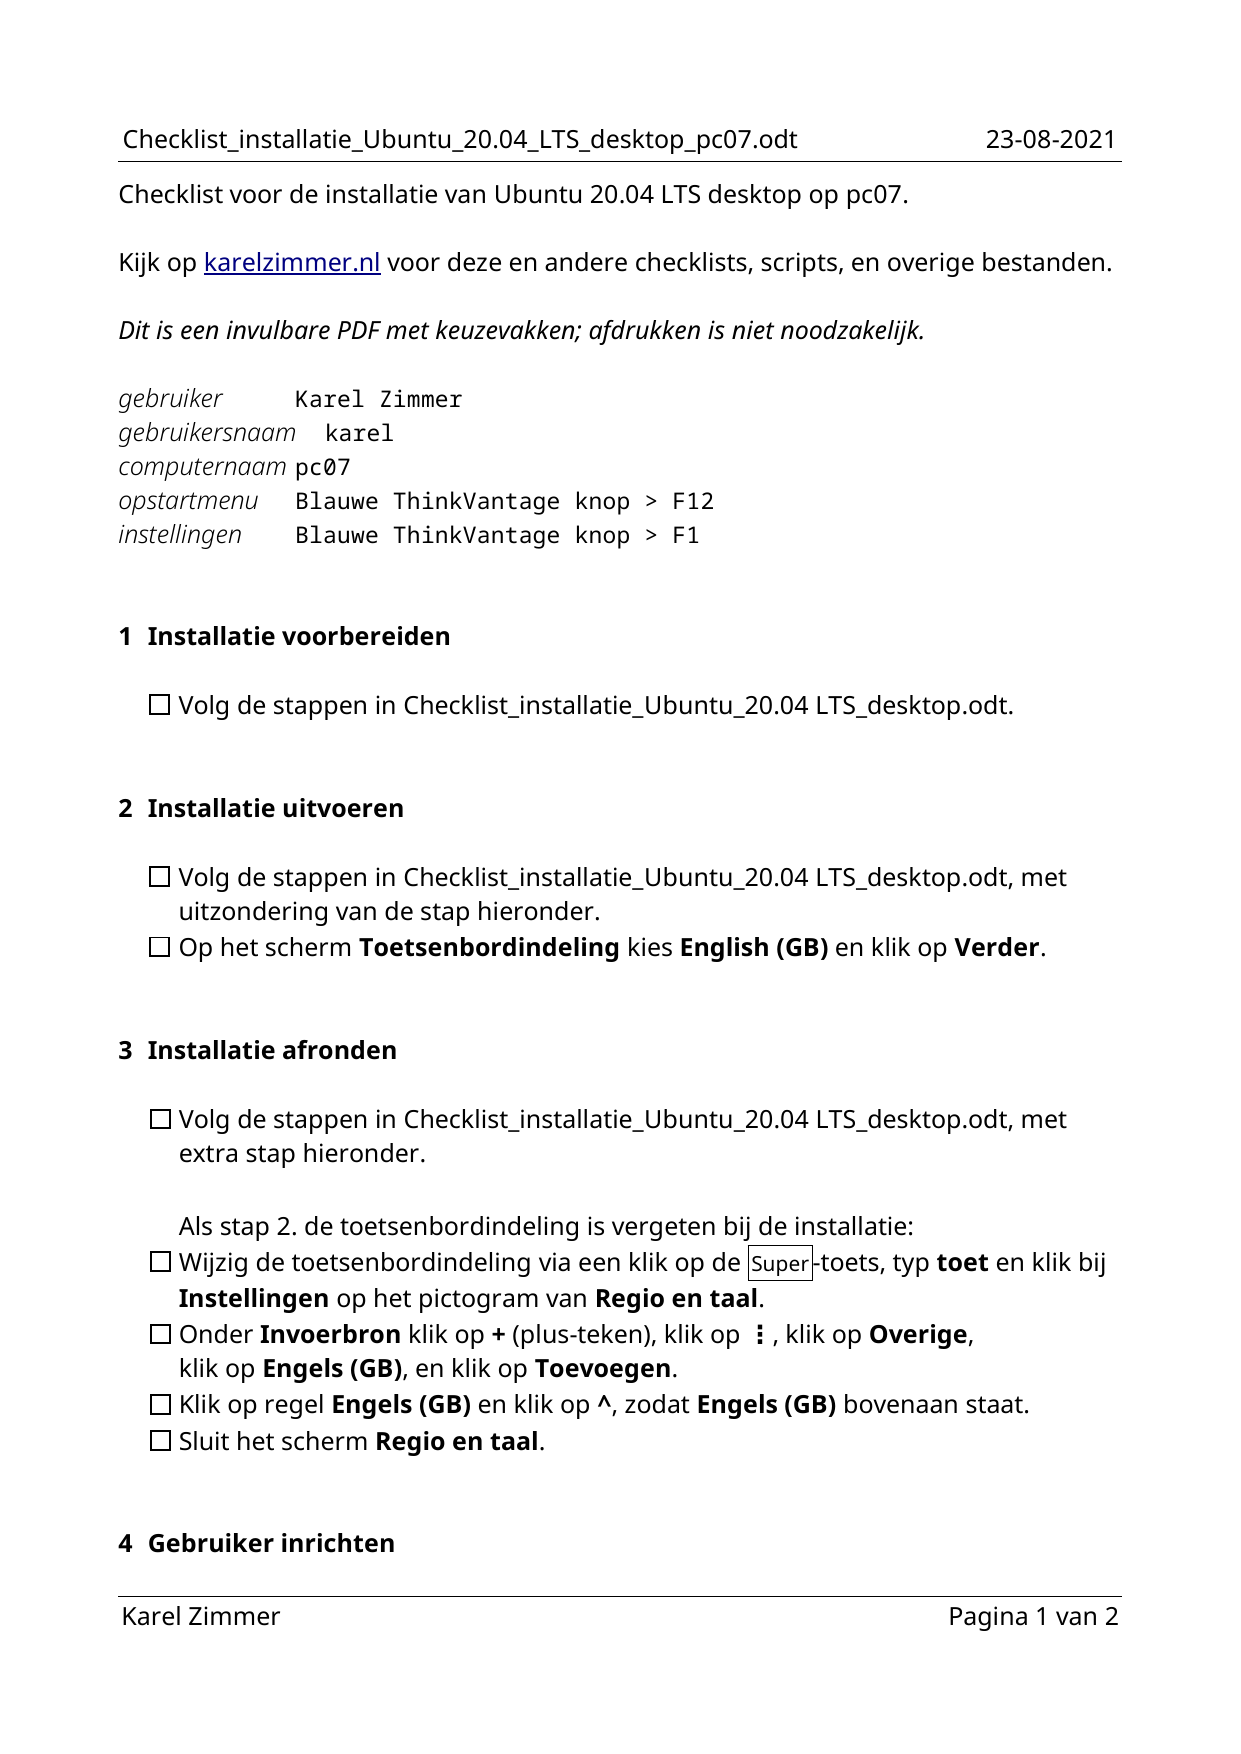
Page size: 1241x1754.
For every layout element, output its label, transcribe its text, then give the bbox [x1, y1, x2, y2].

text gebruikersnaam karel [118, 415, 1122, 449]
text Kijk op karelzimmer.nl voor deze en andere checklists, scripts, en overige bestanden. [118, 245, 1122, 279]
list Installatie uitvoeren [118, 791, 1122, 824]
table_cell Klik op regel Engels (GB) en klik op ^, zodat Engels (GB) bovenaan staat. [177, 1386, 1120, 1422]
table_header [141, 686, 177, 723]
text computernaam pc07 [118, 449, 1122, 483]
text instellingen Blauwe ThinkVantage knop > F1 [118, 517, 1122, 551]
table_header [142, 1101, 177, 1171]
list Gebruiker inrichten [118, 1526, 1122, 1560]
list Installatie voorbereiden [118, 618, 1122, 652]
table_cell Wijzig de toetsenbordindeling via een klik op de Super-toets, typ toet en klik bij Instellingen op het pictogram van Regio en taal. [177, 1244, 1120, 1316]
table_cell [142, 1207, 177, 1243]
table_cell [141, 929, 177, 965]
text gebruiker Karel Zimmer [118, 381, 1122, 415]
table_header Volg de stappen in Checklist_installatie_Ubuntu_20.04 LTS_desktop.odt. [177, 686, 1120, 723]
text opstartmenu Blauwe ThinkVantage knop > F12 [118, 483, 1122, 517]
table_cell [142, 1386, 177, 1422]
table_cell [142, 1316, 177, 1386]
table_header Volg de stappen in Checklist_installatie_Ubuntu_20.04 LTS_desktop.odt, met uitzondering van de stap hieronder. [177, 859, 1120, 929]
table_cell [142, 1171, 177, 1207]
table_header [141, 859, 177, 929]
table_cell Onder Invoerbron klik op + (plus-teken), klik op ⋮, klik op Overige, klik op Engels (GB), en klik op Toevoegen. [177, 1316, 1120, 1386]
list Installatie afronden [118, 1033, 1122, 1067]
table_cell [142, 1244, 177, 1316]
table_cell [177, 1171, 1120, 1207]
table_cell Als stap 2. de toetsenbordindeling is vergeten bij de installatie: [177, 1207, 1120, 1243]
table_cell [142, 1422, 177, 1458]
table_cell Sluit het scherm Regio en taal. [177, 1422, 1120, 1458]
text Checklist voor de installatie van Ubuntu 20.04 LTS desktop op pc07. [118, 177, 1122, 211]
table_header Volg de stappen in Checklist_installatie_Ubuntu_20.04 LTS_desktop.odt, met extra stap hieronder. [177, 1101, 1120, 1171]
text Dit is een invulbare PDF met keuzevakken; afdrukken is niet noodzakelijk. [118, 313, 1122, 347]
table_cell Op het scherm Toetsenbordindeling kies English (GB) en klik op Verder. [177, 929, 1120, 965]
